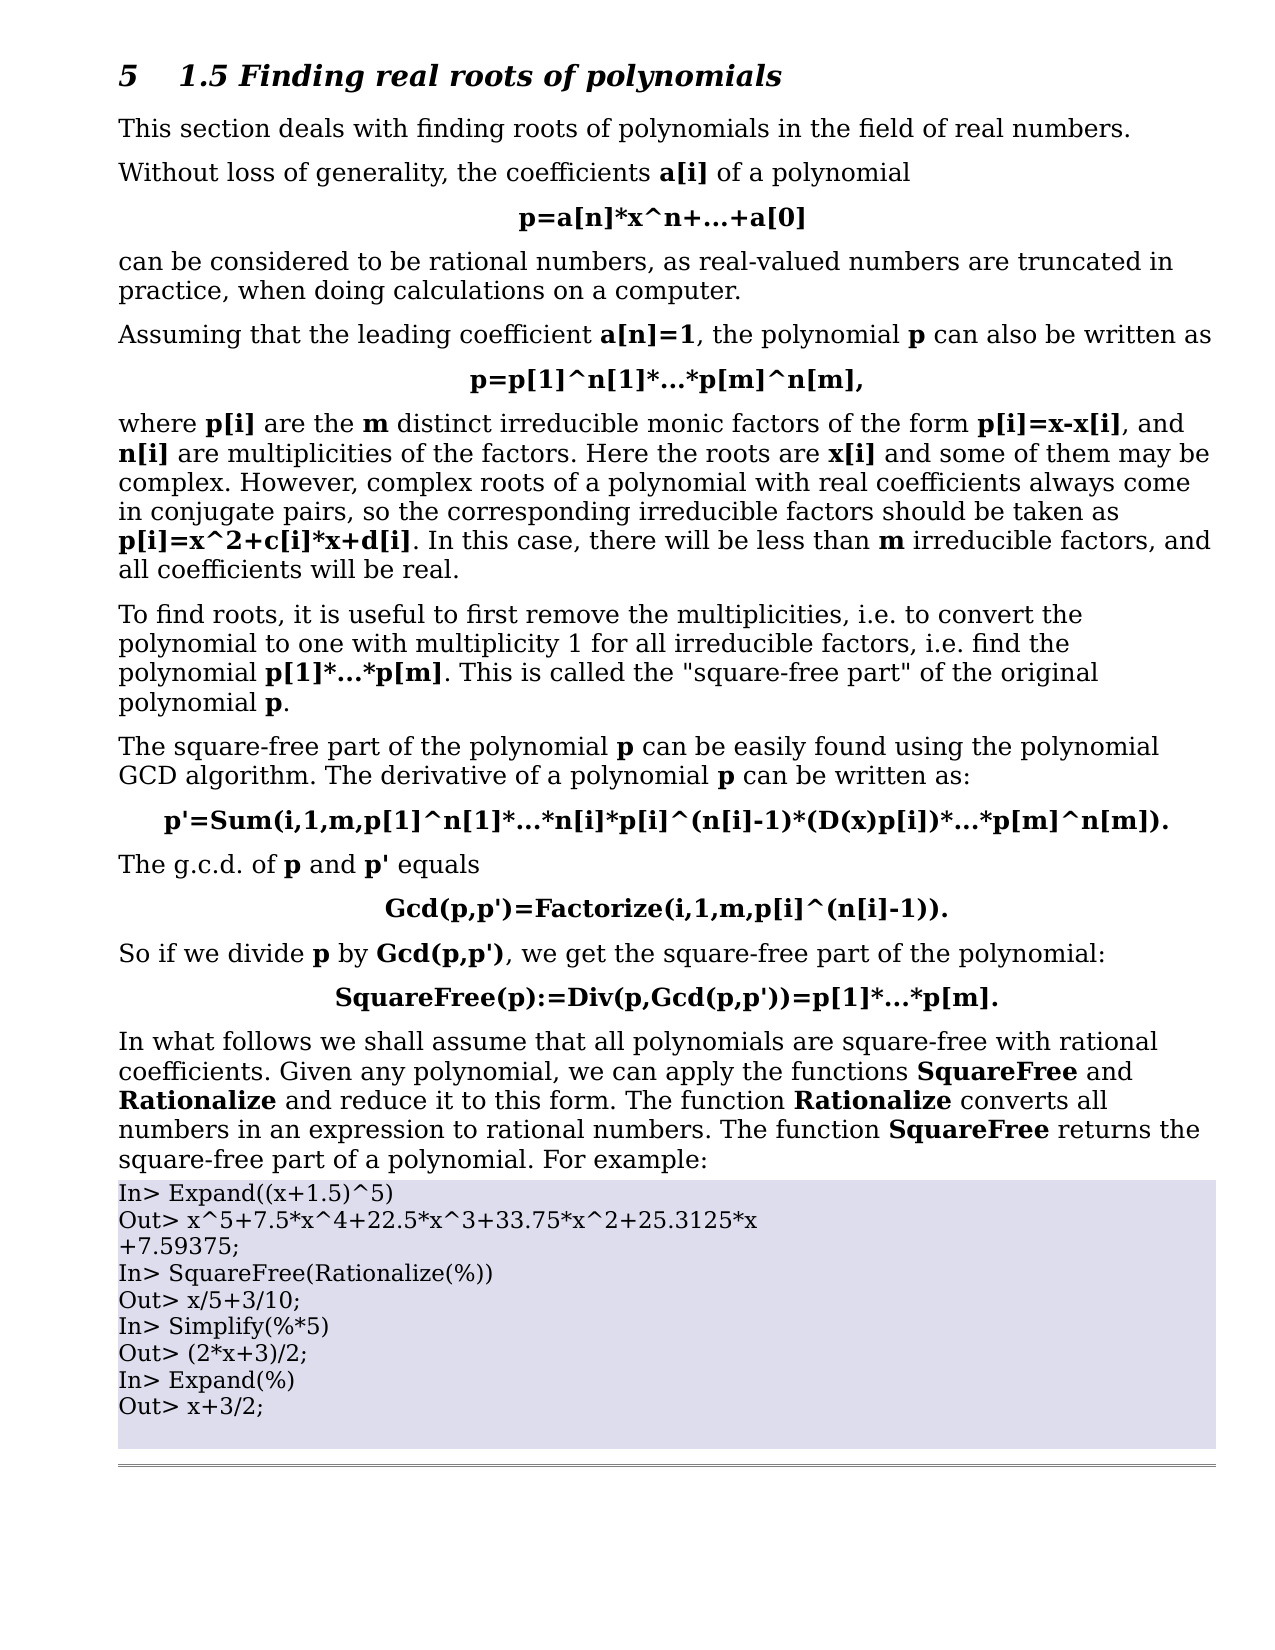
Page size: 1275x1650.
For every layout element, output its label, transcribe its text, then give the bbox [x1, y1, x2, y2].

subtitle 1.5 Finding real roots of polynomials [118, 59, 1216, 93]
text To find roots, it is useful to first remove the multiplicities, i.e. to convert the polynomial to one with multiplicity 1 for all irreducible factors, i.e. find the polynomial p[1]*...*p[m]. This is called the "square-free part" of the original polynomial p. [118, 600, 1216, 717]
text In what follows we shall assume that all polynomials are square-free with rational coefficients. Given any polynomial, we can apply the functions SquareFree and Rationalize and reduce it to this form. The function Rationalize converts all numbers in an expression to rational numbers. The function SquareFree returns the square-free part of a polynomial. For example: [118, 1028, 1216, 1174]
text Gcd(p,p')=Factorize(i,1,m,p[i]^(n[i]-1)). [118, 894, 1216, 924]
text p'=Sum(i,1,m,p[1]^n[1]*...*n[i]*p[i]^(n[i]-1)*(D(x)p[i])*...*p[m]^n[m]). [118, 806, 1216, 835]
text So if we divide p by Gcd(p,p'), we get the square-free part of the polynomial: [118, 939, 1216, 968]
text p=a[n]*x^n+...+a[0] [118, 203, 1216, 232]
table_header In> Expand((x+1.5)^5) Out> x^5+7.5*x^4+22.5*x^3+33.75*x^2+25.3125*x +7.59375; In> SquareFree(Rationalize(%)) Out> x/5+3/10; In> Simplify(%*5) Out> (2*x+3)/2; In> Expand(%) Out> x+3/2; [118, 1180, 1216, 1449]
text The g.c.d. of p and p' equals [118, 850, 1216, 879]
text SquareFree(p):=Div(p,Gcd(p,p'))=p[1]*...*p[m]. [118, 983, 1216, 1013]
text Without loss of generality, the coefficients a[i] of a polynomial [118, 158, 1216, 188]
text p=p[1]^n[1]*...*p[m]^n[m], [118, 365, 1216, 394]
text where p[i] are the m distinct irreducible monic factors of the form p[i]=x-x[i], and n[i] are multiplicities of the factors. Here the roots are x[i] and some of them may be complex. However, complex roots of a polynomial with real coefficients always come in conjugate pairs, so the corresponding irreducible factors should be taken as p[i]=x^2+c[i]*x+d[i]. In this case, there will be less than m irreducible factors, and all coefficients will be real. [118, 409, 1216, 585]
text This section deals with finding roots of polynomials in the field of real numbers. [118, 114, 1216, 143]
text The square-free part of the polynomial p can be easily found using the polynomial GCD algorithm. The derivative of a polynomial p can be written as: [118, 732, 1216, 791]
text can be considered to be rational numbers, as real-valued numbers are truncated in practice, when doing calculations on a computer. [118, 247, 1216, 306]
text Assuming that the leading coefficient a[n]=1, the polynomial p can also be written as [118, 321, 1216, 350]
